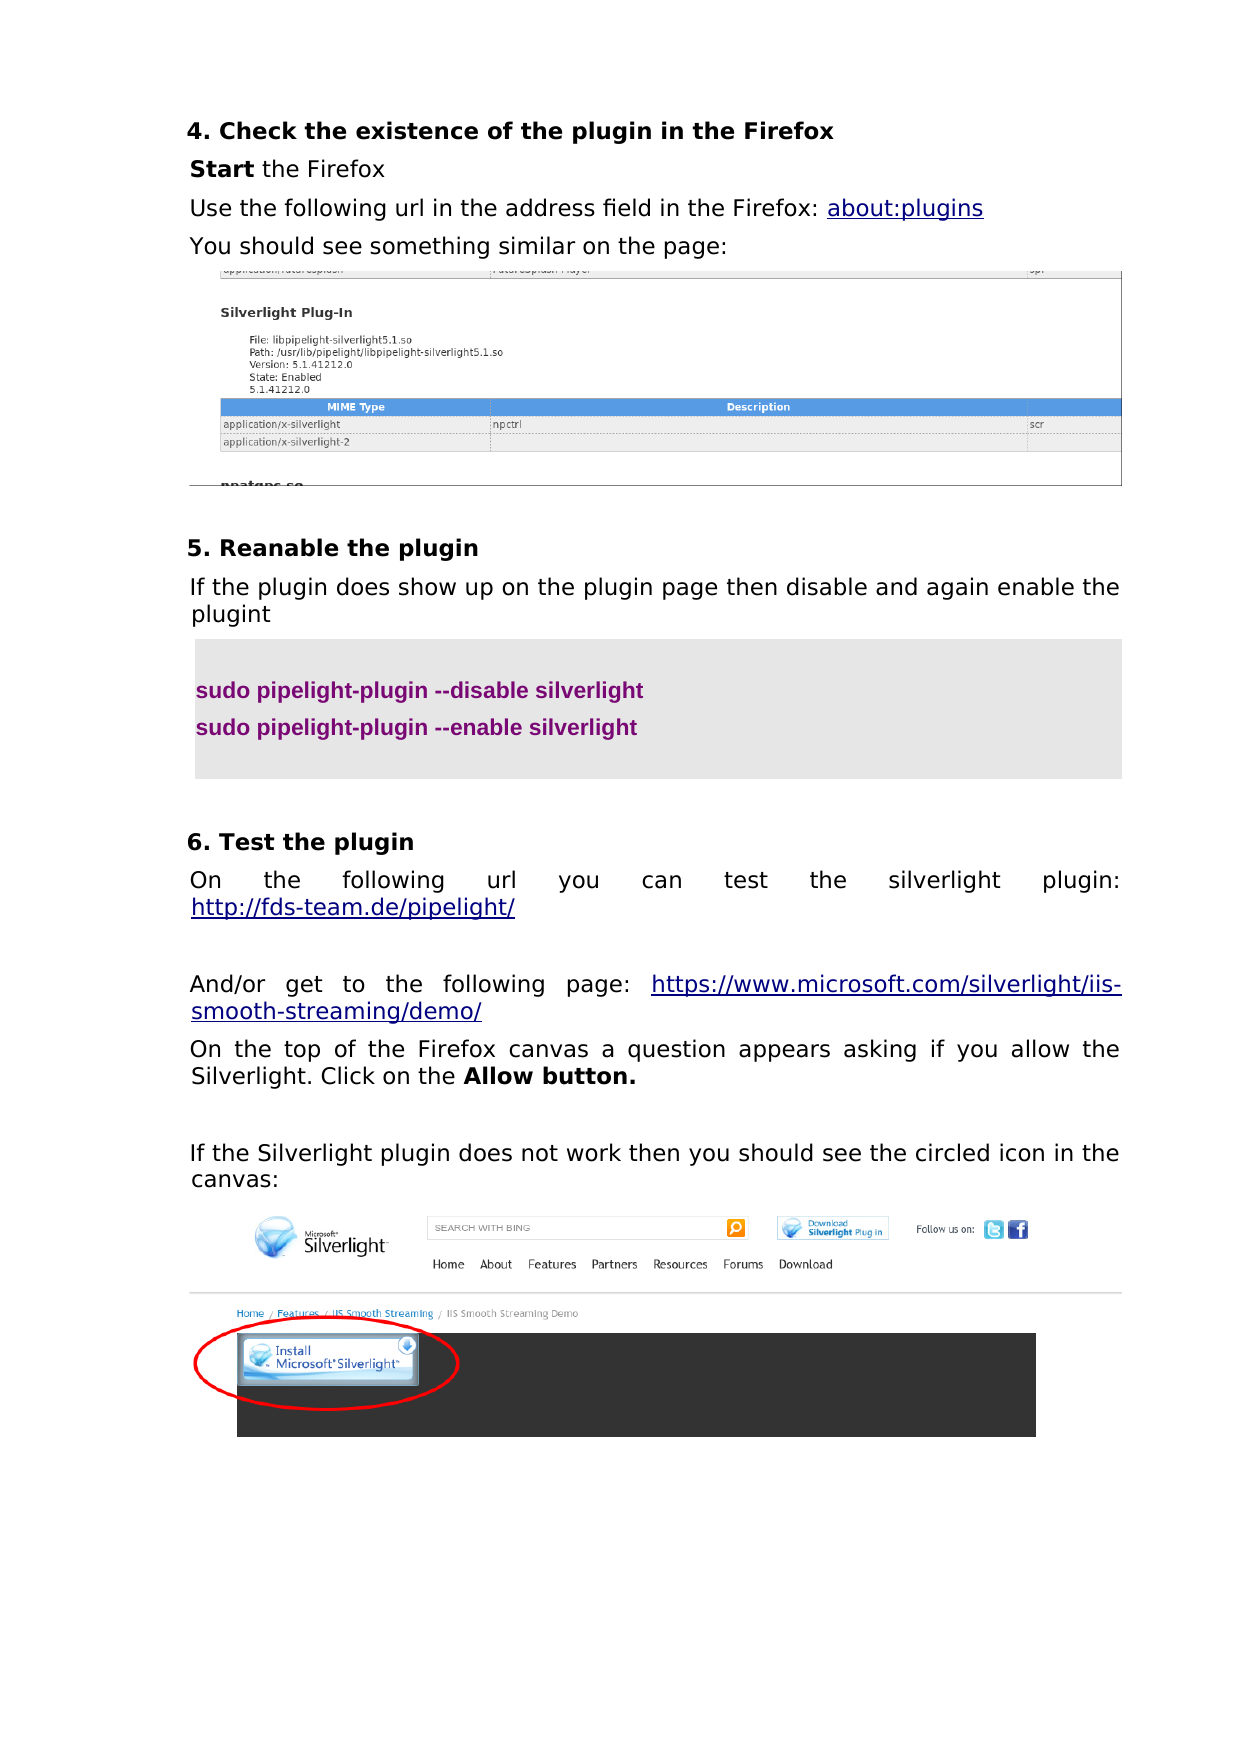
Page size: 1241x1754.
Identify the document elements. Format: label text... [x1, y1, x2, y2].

text Start the Firefox [189, 157, 1122, 183]
text Use the following url in the address field in the Firefox: about:plugins [189, 195, 1122, 222]
text On the top of the Firefox canvas a question appears asking if you allow the Silverlight. Click on the Allow button. [189, 1036, 1122, 1090]
text If the plugin does show up on the plugin page then disable and again enable the plugint [189, 574, 1122, 627]
text If the Silverlight plugin does not work then you should see the circled icon in the canvas: [189, 1140, 1122, 1193]
text You should see something similar on the page: [189, 233, 1122, 260]
text sudo pipelight-plugin --enable silverlight [195, 715, 1122, 741]
picture [189, 1205, 1122, 1437]
text 4. Check the existence of the plugin in the Firefox [186, 118, 1122, 145]
text sudo pipelight-plugin --disable silverlight [195, 678, 1122, 703]
text On the following url you can test the silverlight plugin: http://fds-team.de/pipelight/ [189, 868, 1122, 921]
picture [189, 271, 1122, 486]
text 6. Test the plugin [186, 829, 1122, 856]
text 5. Reanable the plugin [186, 536, 1122, 562]
text And/or get to the following page: https://www.microsoft.com/silverlight/iis-smooth-streaming/demo/ [189, 971, 1122, 1024]
